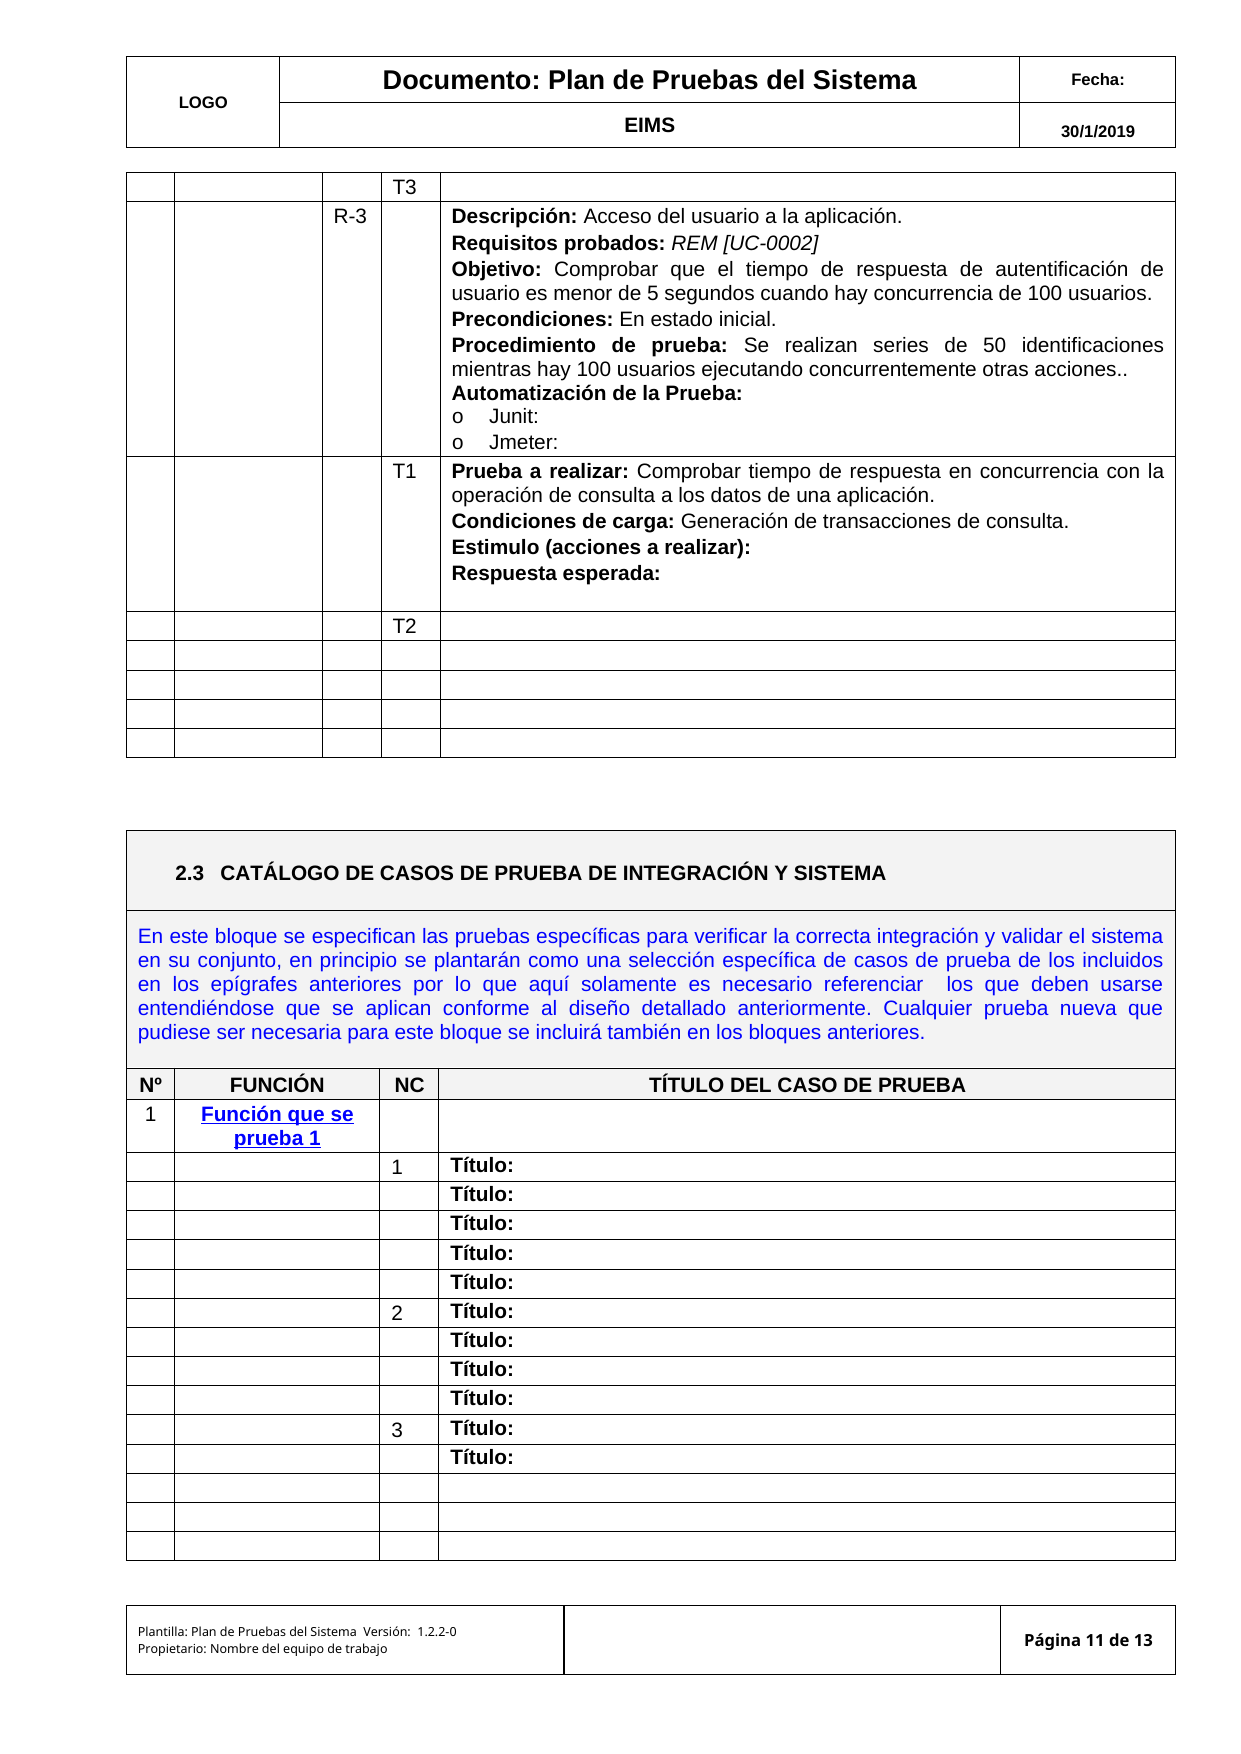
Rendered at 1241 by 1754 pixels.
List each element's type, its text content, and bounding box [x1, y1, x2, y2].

table_cell T2 [382, 612, 440, 640]
table_cell [127, 671, 174, 699]
table_cell [175, 202, 322, 456]
table_cell R-3 [323, 202, 381, 456]
table_cell [175, 1532, 379, 1560]
table_cell [127, 1211, 174, 1239]
table_cell [380, 1100, 438, 1152]
table_cell [127, 700, 174, 728]
table_cell [441, 671, 1175, 699]
table_cell [127, 729, 174, 757]
table_cell Nº [127, 1069, 174, 1099]
table_cell [323, 457, 381, 611]
table_cell [441, 173, 1175, 201]
table_cell Título: [439, 1328, 1175, 1356]
table_cell Título: [439, 1153, 1175, 1181]
table_cell 3 [380, 1415, 438, 1443]
table_cell [441, 612, 1175, 640]
table_cell [175, 671, 322, 699]
table_cell Título: [439, 1211, 1175, 1239]
table_cell [127, 202, 174, 456]
table_cell [382, 202, 440, 456]
table_cell [175, 1182, 379, 1210]
table_cell [127, 1270, 174, 1298]
table_cell [127, 1299, 174, 1327]
table_cell [323, 612, 381, 640]
table_cell [127, 612, 174, 640]
table_cell [380, 1240, 438, 1268]
table_cell [380, 1211, 438, 1239]
table_cell [127, 1386, 174, 1414]
table_cell [127, 1153, 174, 1181]
table_cell [127, 1503, 174, 1531]
table_cell Título: [439, 1299, 1175, 1327]
table_cell [439, 1503, 1175, 1531]
table_cell [175, 1299, 379, 1327]
table_cell [380, 1532, 438, 1560]
table_cell [175, 1415, 379, 1443]
table_cell Título: [439, 1270, 1175, 1298]
table_cell [323, 173, 381, 201]
table_cell [380, 1270, 438, 1298]
table_cell [382, 671, 440, 699]
table_cell [175, 173, 322, 201]
table_cell [380, 1445, 438, 1473]
table_cell [175, 1386, 379, 1414]
table_cell [175, 1503, 379, 1531]
table_cell [175, 729, 322, 757]
table_cell [127, 1474, 174, 1502]
table_cell [439, 1100, 1175, 1152]
table_cell [127, 1357, 174, 1385]
table_cell [127, 1182, 174, 1210]
table_cell [382, 641, 440, 669]
table_cell [127, 1445, 174, 1473]
table_cell [127, 1415, 174, 1443]
table_header CATÁLOGO DE CASOS DE PRUEBA DE INTEGRACIÓN Y SISTEMA [127, 831, 1175, 910]
table_cell [439, 1532, 1175, 1560]
table_cell [175, 1270, 379, 1298]
table_cell [127, 1240, 174, 1268]
table_cell En este bloque se especifican las pruebas específicas para verificar la correcta integración y validar el sistema en su conjunto, en principio se plantarán como una selección específica de casos de prueba de los incluidos en los epígrafes anteriores por lo que aquí solamente es necesario referenciar los que deben usarse entendiéndose que se aplican conforme al diseño detallado anteriormente. Cualquier prueba nueva que pudiese ser necesaria para este bloque se incluirá también en los bloques anteriores. [127, 911, 1175, 1067]
table_cell Título: [439, 1240, 1175, 1268]
table_cell 1 [380, 1153, 438, 1181]
table_cell [175, 1240, 379, 1268]
table_cell Título: [439, 1386, 1175, 1414]
table_cell [175, 457, 322, 611]
table_cell [323, 671, 381, 699]
table_cell [127, 1532, 174, 1560]
table_cell 1 [127, 1100, 174, 1152]
table_cell [127, 457, 174, 611]
table_cell [127, 1328, 174, 1356]
table_cell [380, 1386, 438, 1414]
table_cell Prueba a realizar: Comprobar tiempo de respuesta en concurrencia con la operación de consulta a los datos de una aplicación. Condiciones de carga: Generación de transacciones de consulta. Estimulo (acciones a realizar): Respuesta esperada: [441, 457, 1175, 611]
table_cell Descripción: Acceso del usuario a la aplicación. Requisitos probados: REM [UC-0002] Objetivo: Comprobar que el tiempo de respuesta de autentificación de usuario es menor de 5 segundos cuando hay concurrencia de 100 usuarios. Precondiciones: En estado inicial. Procedimiento de prueba: Se realizan series de 50 identificaciones mientras hay 100 usuarios ejecutando concurrentemente otras acciones.. Automatización de la Prueba: Junit: Jmeter: [441, 202, 1175, 456]
table_cell Función que se prueba 1 [175, 1100, 379, 1152]
table_cell T3 [382, 173, 440, 201]
table_cell [127, 641, 174, 669]
table_cell [175, 1357, 379, 1385]
table_cell NC [380, 1069, 438, 1099]
table_cell [175, 1211, 379, 1239]
table_cell [323, 641, 381, 669]
table_cell [323, 729, 381, 757]
table_cell [441, 729, 1175, 757]
table_cell [441, 700, 1175, 728]
table_cell FUNCIÓN [175, 1069, 379, 1099]
table_cell [439, 1474, 1175, 1502]
table_cell [382, 700, 440, 728]
table_cell [380, 1328, 438, 1356]
table_cell [175, 1474, 379, 1502]
table_cell [380, 1182, 438, 1210]
table_cell [441, 641, 1175, 669]
table_cell [127, 173, 174, 201]
table_cell Título: [439, 1357, 1175, 1385]
table_cell Título: [439, 1182, 1175, 1210]
table_cell [175, 612, 322, 640]
table_cell [380, 1503, 438, 1531]
table_cell Título: [439, 1445, 1175, 1473]
table_cell [380, 1474, 438, 1502]
table_cell [380, 1357, 438, 1385]
table_cell [323, 700, 381, 728]
table_cell [175, 641, 322, 669]
table_cell [175, 700, 322, 728]
table_cell TÍTULO DEL CASO DE PRUEBA [439, 1069, 1175, 1099]
table_cell Título: [439, 1415, 1175, 1443]
table_cell [175, 1153, 379, 1181]
table_cell [175, 1445, 379, 1473]
table_cell T1 [382, 457, 440, 611]
table_cell [175, 1328, 379, 1356]
table_cell [382, 729, 440, 757]
table_cell 2 [380, 1299, 438, 1327]
